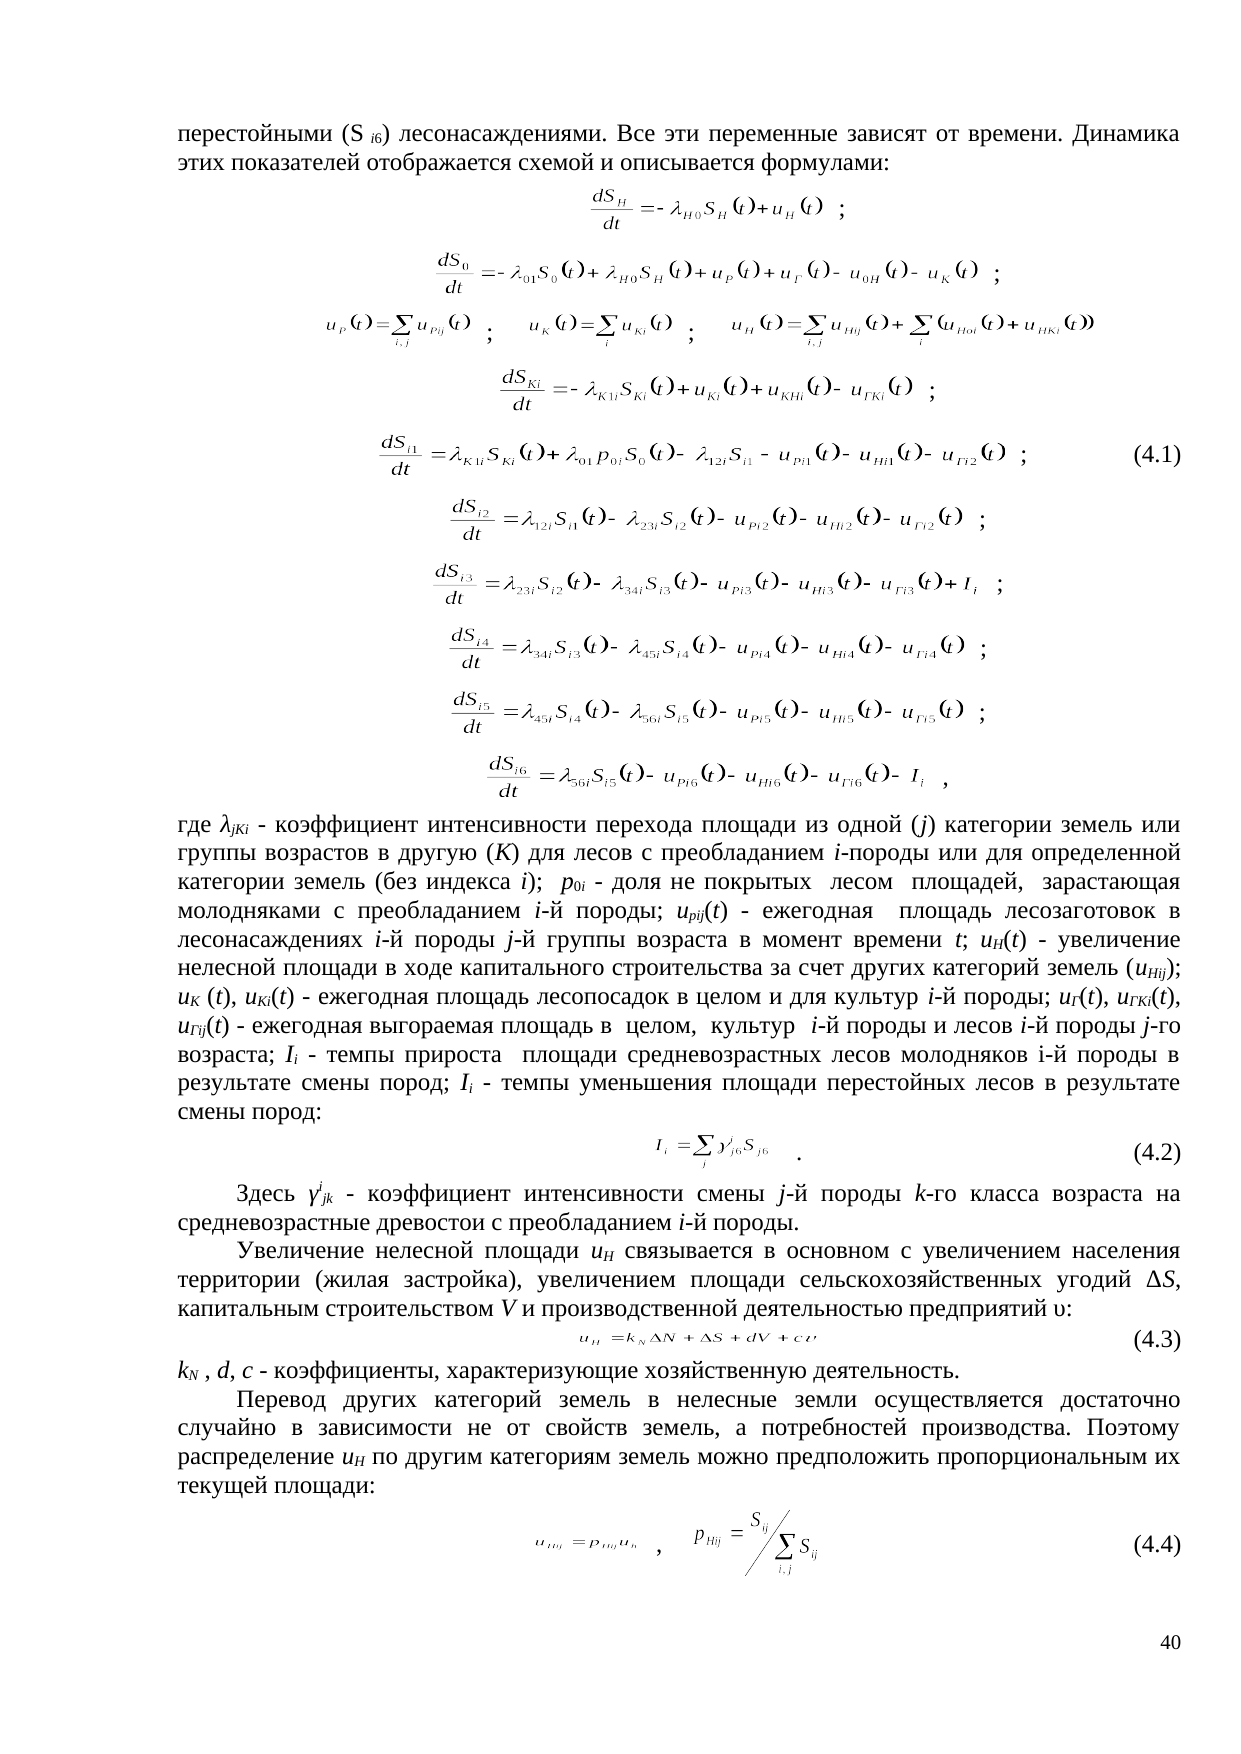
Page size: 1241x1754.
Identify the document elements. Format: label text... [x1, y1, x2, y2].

text kN , d, c - коэффициенты, характеризующие хозяйственную деятельность. [177, 1355, 1181, 1384]
text , (4.4) [177, 1499, 1181, 1587]
text . (4.2) [177, 1125, 1181, 1178]
text ; [177, 680, 1181, 744]
text ; [177, 357, 1181, 422]
text Здесь γijk - коэффициент интенсивности смены j-й породы k-го класса возраста на средневозрастные древостои с преобладанием i-й породы. [177, 1178, 1181, 1236]
text ; [177, 551, 1181, 615]
text ; [177, 240, 1181, 304]
text , [177, 744, 1181, 809]
text перестойными (S i6) лесонасаждениями. Все эти переменные зависят от времени. Динамика этих показателей отображается схемой и описывается формулами: [177, 118, 1181, 176]
text где λjKi - коэффициент интенсивности перехода площади из одной (j) категории земель или группы возрастов в другую (K) для лесов с преобладанием i-породы или для определенной категории земель (без индекса i); p0i - доля не покрытых лесом площадей, зарастающая молодняками с преобладанием i-й породы; uрij(t) - ежегодная площадь лесозаготовок в лесонасаждениях i-й породы j-й группы возраста в момент времени t; uH(t) - увеличение нелесной площади в ходе капитального строительства за счет других категорий земель (uHij); uK (t), uKi(t) - ежегодная площадь лесопосадок в целом и для культур i-й породы; uГ(t), uГKi(t), uГij(t) - ежегодная выгораемая площадь в целом, культур i-й породы и лесов i-й породы j-го возраста; Ii - темпы прироста площади средневозрастных лесов молодняков i-й породы в результате смены пород; Ii - темпы уменьшения площади перестойных лесов в результате смены пород: [177, 809, 1181, 1125]
text Перевод других категорий земель в нелесные земли осуществляется достаточно случайно в зависимости не от свойств земель, а потребностей производства. Поэтому распределение uH по другим категориям земель можно предположить пропорциональным их текущей площади: [177, 1384, 1181, 1499]
text ; [177, 176, 1181, 240]
text ; [177, 486, 1181, 551]
text ; [177, 615, 1181, 680]
text ; (4.1) [177, 422, 1181, 486]
text Увеличение нелесной площади uН связывается в основном с увеличением населения территории (жилая застройка), увеличением площади сельскохозяйственных угодий ΔS, капитальным строительством V и производственной деятельностью предприятий υ: [177, 1236, 1181, 1322]
text ; ; [177, 304, 1181, 357]
text (4.3) [177, 1322, 1181, 1355]
